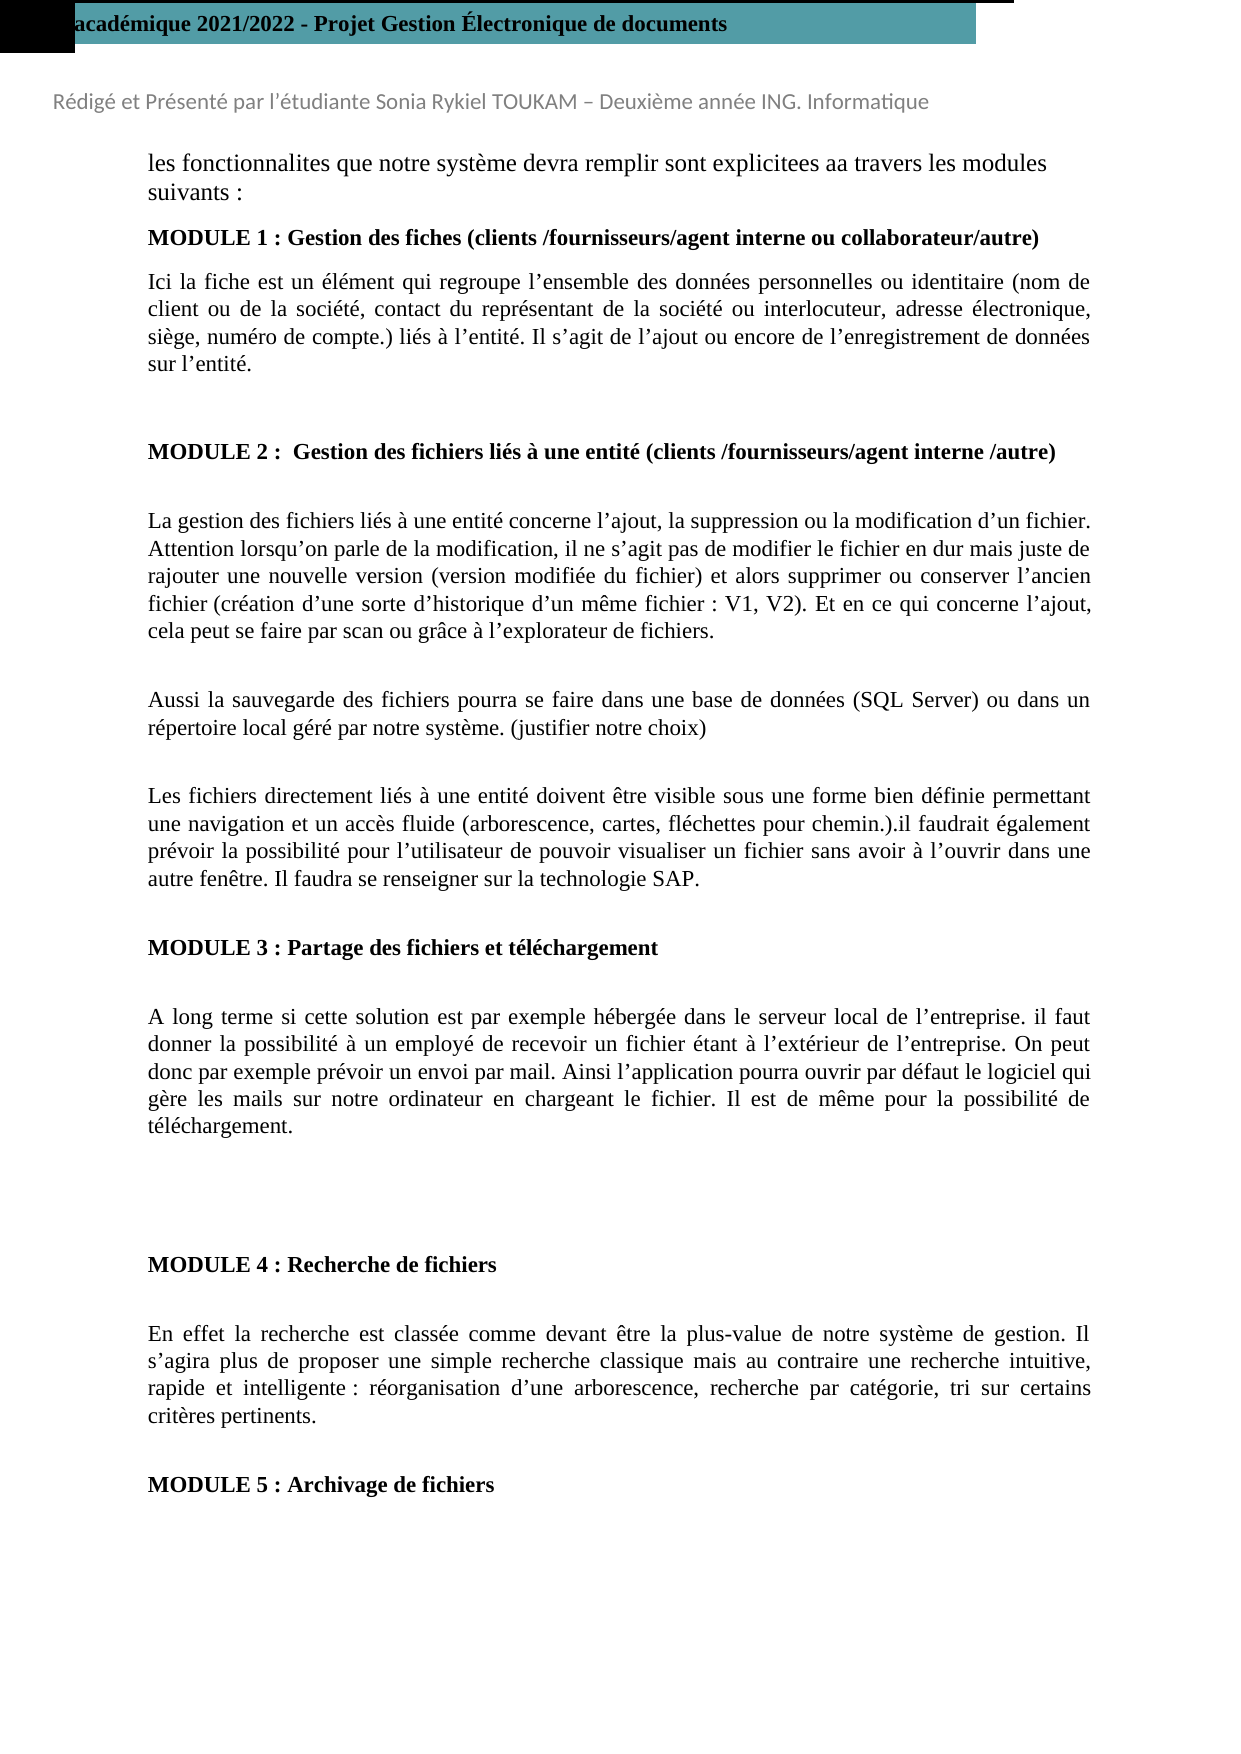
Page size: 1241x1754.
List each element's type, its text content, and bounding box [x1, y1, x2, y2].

text MODULE 4 : Recherche de fichiers [148, 1251, 1093, 1277]
text Les fichiers directement liés à une entité doivent être visible sous une forme bien définie permettant une navigation et un accès fluide (arborescence, cartes, fléchettes pour chemin.).il faudrait également prévoir la possibilité pour l’utilisateur de pouvoir visualiser un fichier sans avoir à l’ouvrir dans une autre fenêtre. Il faudra se renseigner sur la technologie SAP. [148, 783, 1093, 891]
text En effet la recherche est classée comme devant être la plus-value de notre système de gestion. Il s’agira plus de proposer une simple recherche classique mais au contraire une recherche intuitive, rapide et intelligente : réorganisation d’une arborescence, recherche par catégorie, tri sur certains critères pertinents. [148, 1320, 1093, 1428]
text La gestion des fichiers liés à une entité concerne l’ajout, la suppression ou la modification d’un fichier. Attention lorsqu’on parle de la modification, il ne s’agit pas de modifier le fichier en dur mais juste de rajouter une nouvelle version (version modifiée du fichier) et alors supprimer ou conserver l’ancien fichier (création d’une sorte d’historique d’un même fichier : V1, V2). Et en ce qui concerne l’ajout, cela peut se faire par scan ou grâce à l’explorateur de fichiers. [148, 507, 1093, 643]
text MODULE 2 : Gestion des fichiers liés à une entité (clients /fournisseurs/agent interne /autre) [148, 438, 1093, 465]
text les fonctionnalites que notre système devra remplir sont explicitees aa travers les modules suivants : [148, 148, 1093, 206]
text Ici la fiche est un élément qui regroupe l’ensemble des données personnelles ou identitaire (nom de client ou de la société, contact du représentant de la société ou interlocuteur, adresse électronique, siège, numéro de compte.) liés à l’entité. Il s’agit de l’ajout ou encore de l’enregistrement de données sur l’entité. [148, 268, 1093, 377]
text A long terme si cette solution est par exemple hébergée dans le serveur local de l’entreprise. il faut donner la possibilité à un employé de recevoir un fichier étant à l’extérieur de l’entreprise. On peut donc par exemple prévoir un envoi par mail. Ainsi l’application pourra ouvrir par défaut le logiciel qui gère les mails sur notre ordinateur en chargeant le fichier. Il est de même pour la possibilité de téléchargement. [148, 1003, 1093, 1139]
text MODULE 1 : Gestion des fiches (clients /fournisseurs/agent interne ou collaborateur/autre) [148, 224, 1093, 250]
text Aussi la sauvegarde des fichiers pourra se faire dans une base de données (SQL Server) ou dans un répertoire local géré par notre système. (justifier notre choix) [148, 686, 1093, 740]
text MODULE 3 : Partage des fichiers et téléchargement [148, 934, 1093, 960]
text MODULE 5 : Archivage de fichiers [148, 1471, 1093, 1497]
